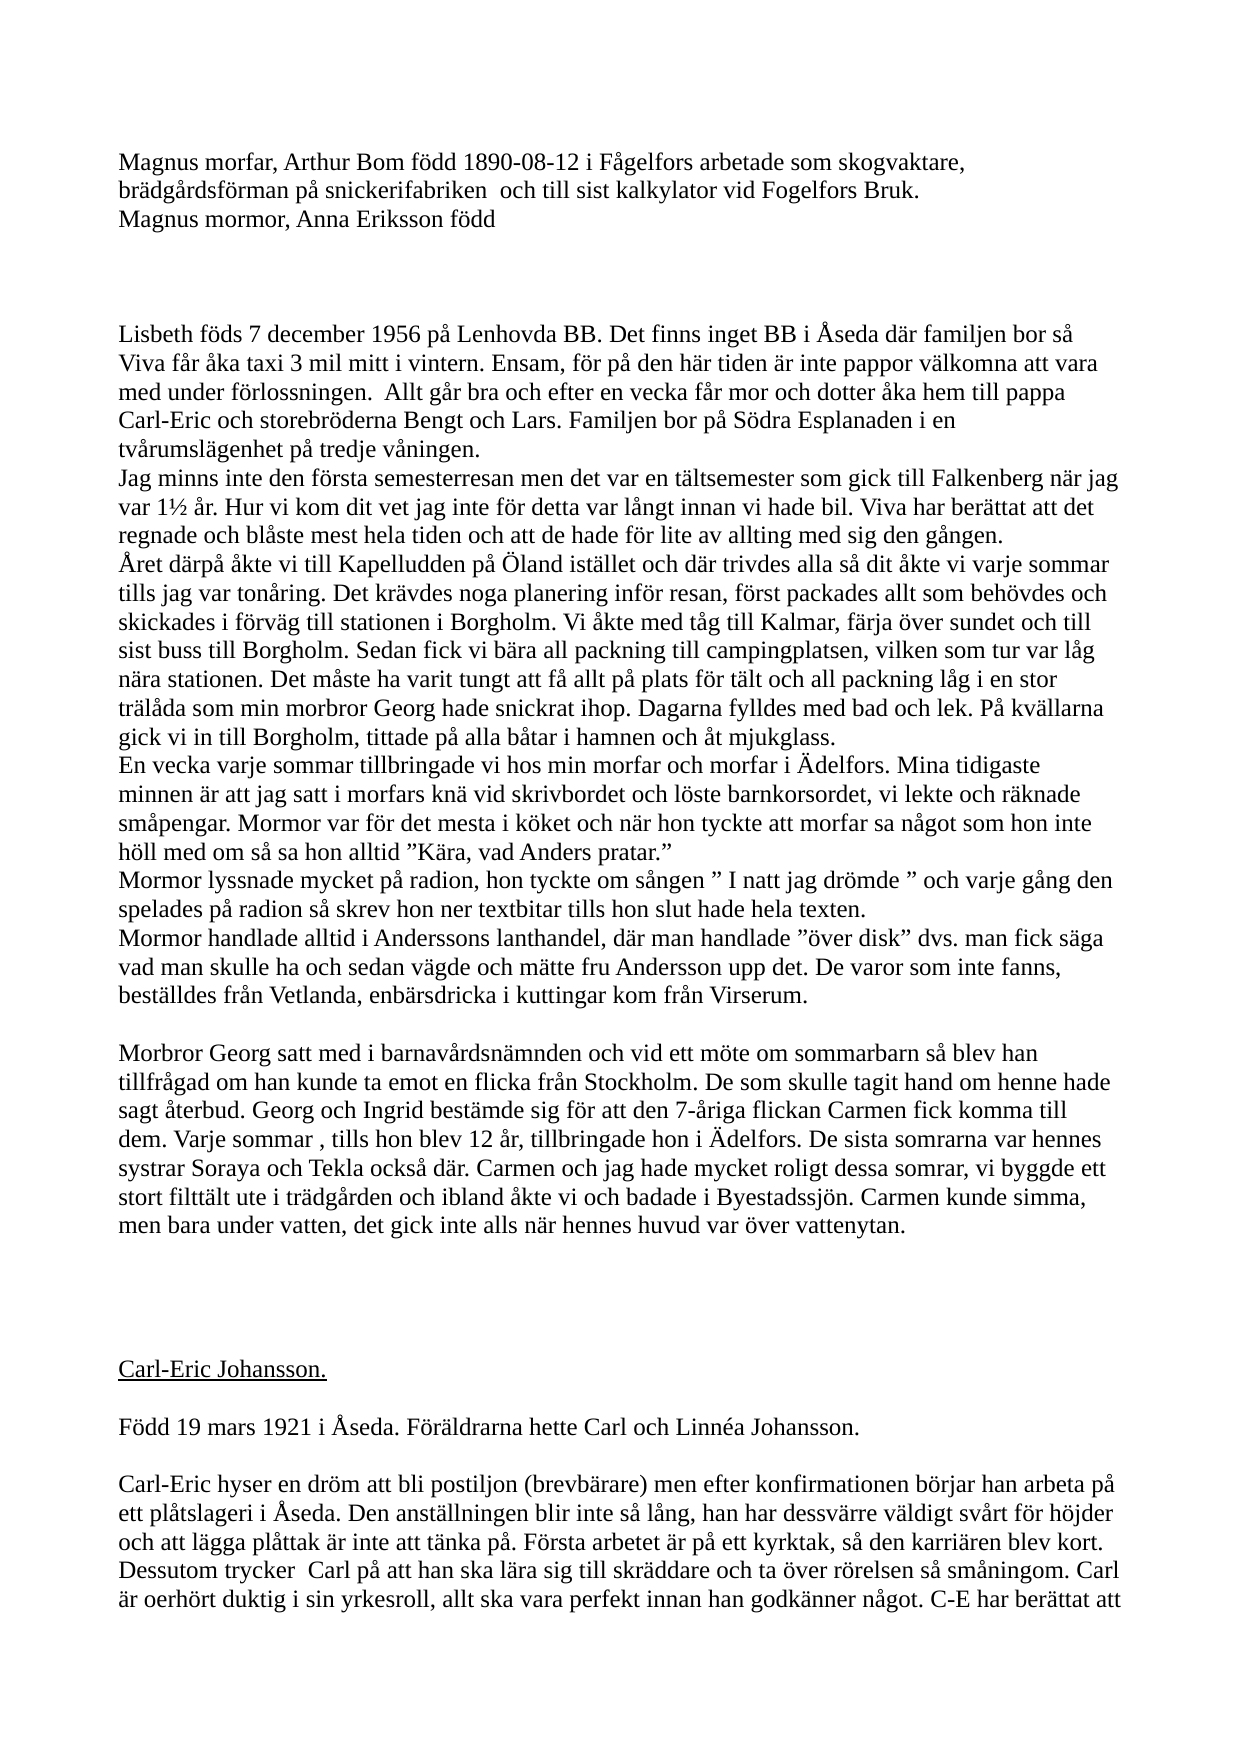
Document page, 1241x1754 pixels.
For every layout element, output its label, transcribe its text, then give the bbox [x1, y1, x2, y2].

text Född 19 mars 1921 i Åseda. Föräldrarna hette Carl och Linnéa Johansson. [118, 1412, 1122, 1441]
text Magnus morfar, Arthur Bom född 1890-08-12 i Fågelfors arbetade som skogvaktare, brädgårdsförman på snickerifabriken och till sist kalkylator vid Fogelfors Bruk. [118, 147, 1122, 204]
text Året därpå åkte vi till Kapelludden på Öland istället och där trivdes alla så dit åkte vi varje sommar tills jag var tonåring. Det krävdes noga planering inför resan, först packades allt som behövdes och skickades i förväg till stationen i Borgholm. Vi åkte med tåg till Kalmar, färja över sundet och till sist buss till Borgholm. Sedan fick vi bära all packning till campingplatsen, vilken som tur var låg nära stationen. Det måste ha varit tungt att få allt på plats för tält och all packning låg i en stor trälåda som min morbror Georg hade snickrat ihop. Dagarna fylldes med bad och lek. På kvällarna gick vi in till Borgholm, tittade på alla båtar i hamnen och åt mjukglass. [118, 549, 1122, 751]
text Mormor handlade alltid i Anderssons lanthandel, där man handlade ”över disk” dvs. man fick säga vad man skulle ha och sedan vägde och mätte fru Andersson upp det. De varor som inte fanns, beställdes från Vetlanda, enbärsdricka i kuttingar kom från Virserum. [118, 923, 1122, 1009]
text Mormor lyssnade mycket på radion, hon tyckte om sången ” I natt jag drömde ” och varje gång den spelades på radion så skrev hon ner textbitar tills hon slut hade hela texten. [118, 866, 1122, 923]
text Carl-Eric Johansson. [118, 1354, 1122, 1383]
text En vecka varje sommar tillbringade vi hos min morfar och morfar i Ädelfors. Mina tidigaste minnen är att jag satt i morfars knä vid skrivbordet och löste barnkorsordet, vi lekte och räknade småpengar. Mormor var för det mesta i köket och när hon tyckte att morfar sa något som hon inte höll med om så sa hon alltid ”Kära, vad Anders pratar.” [118, 751, 1122, 866]
text Lisbeth föds 7 december 1956 på Lenhovda BB. Det finns inget BB i Åseda där familjen bor så Viva får åka taxi 3 mil mitt i vintern. Ensam, för på den här tiden är inte pappor välkomna att vara med under förlossningen. Allt går bra och efter en vecka får mor och dotter åka hem till pappa Carl-Eric och storebröderna Bengt och Lars. Familjen bor på Södra Esplanaden i en tvårumslägenhet på tredje våningen. [118, 319, 1122, 463]
text Magnus mormor, Anna Eriksson född [118, 204, 1122, 233]
text Jag minns inte den första semesterresan men det var en tältsemester som gick till Falkenberg när jag var 1½ år. Hur vi kom dit vet jag inte för detta var långt innan vi hade bil. Viva har berättat att det regnade och blåste mest hela tiden och att de hade för lite av allting med sig den gången. [118, 463, 1122, 549]
text Morbror Georg satt med i barnavårdsnämnden och vid ett möte om sommarbarn så blev han tillfrågad om han kunde ta emot en flicka från Stockholm. De som skulle tagit hand om henne hade sagt återbud. Georg och Ingrid bestämde sig för att den 7-åriga flickan Carmen fick komma till dem. Varje sommar , tills hon blev 12 år, tillbringade hon i Ädelfors. De sista somrarna var hennes systrar Soraya och Tekla också där. Carmen och jag hade mycket roligt dessa somrar, vi byggde ett stort filttält ute i trädgården och ibland åkte vi och badade i Byestadssjön. Carmen kunde simma, men bara under vatten, det gick inte alls när hennes huvud var över vattenytan. [118, 1038, 1122, 1239]
text Carl-Eric hyser en dröm att bli postiljon (brevbärare) men efter konfirmationen börjar han arbeta på ett plåtslageri i Åseda. Den anställningen blir inte så lång, han har dessvärre väldigt svårt för höjder och att lägga plåttak är inte att tänka på. Första arbetet är på ett kyrktak, så den karriären blev kort. Dessutom trycker Carl på att han ska lära sig till skräddare och ta över rörelsen så småningom. Carl är oerhört duktig i sin yrkesroll, allt ska vara perfekt innan han godkänner något. C-E har berättat att [118, 1469, 1122, 1613]
